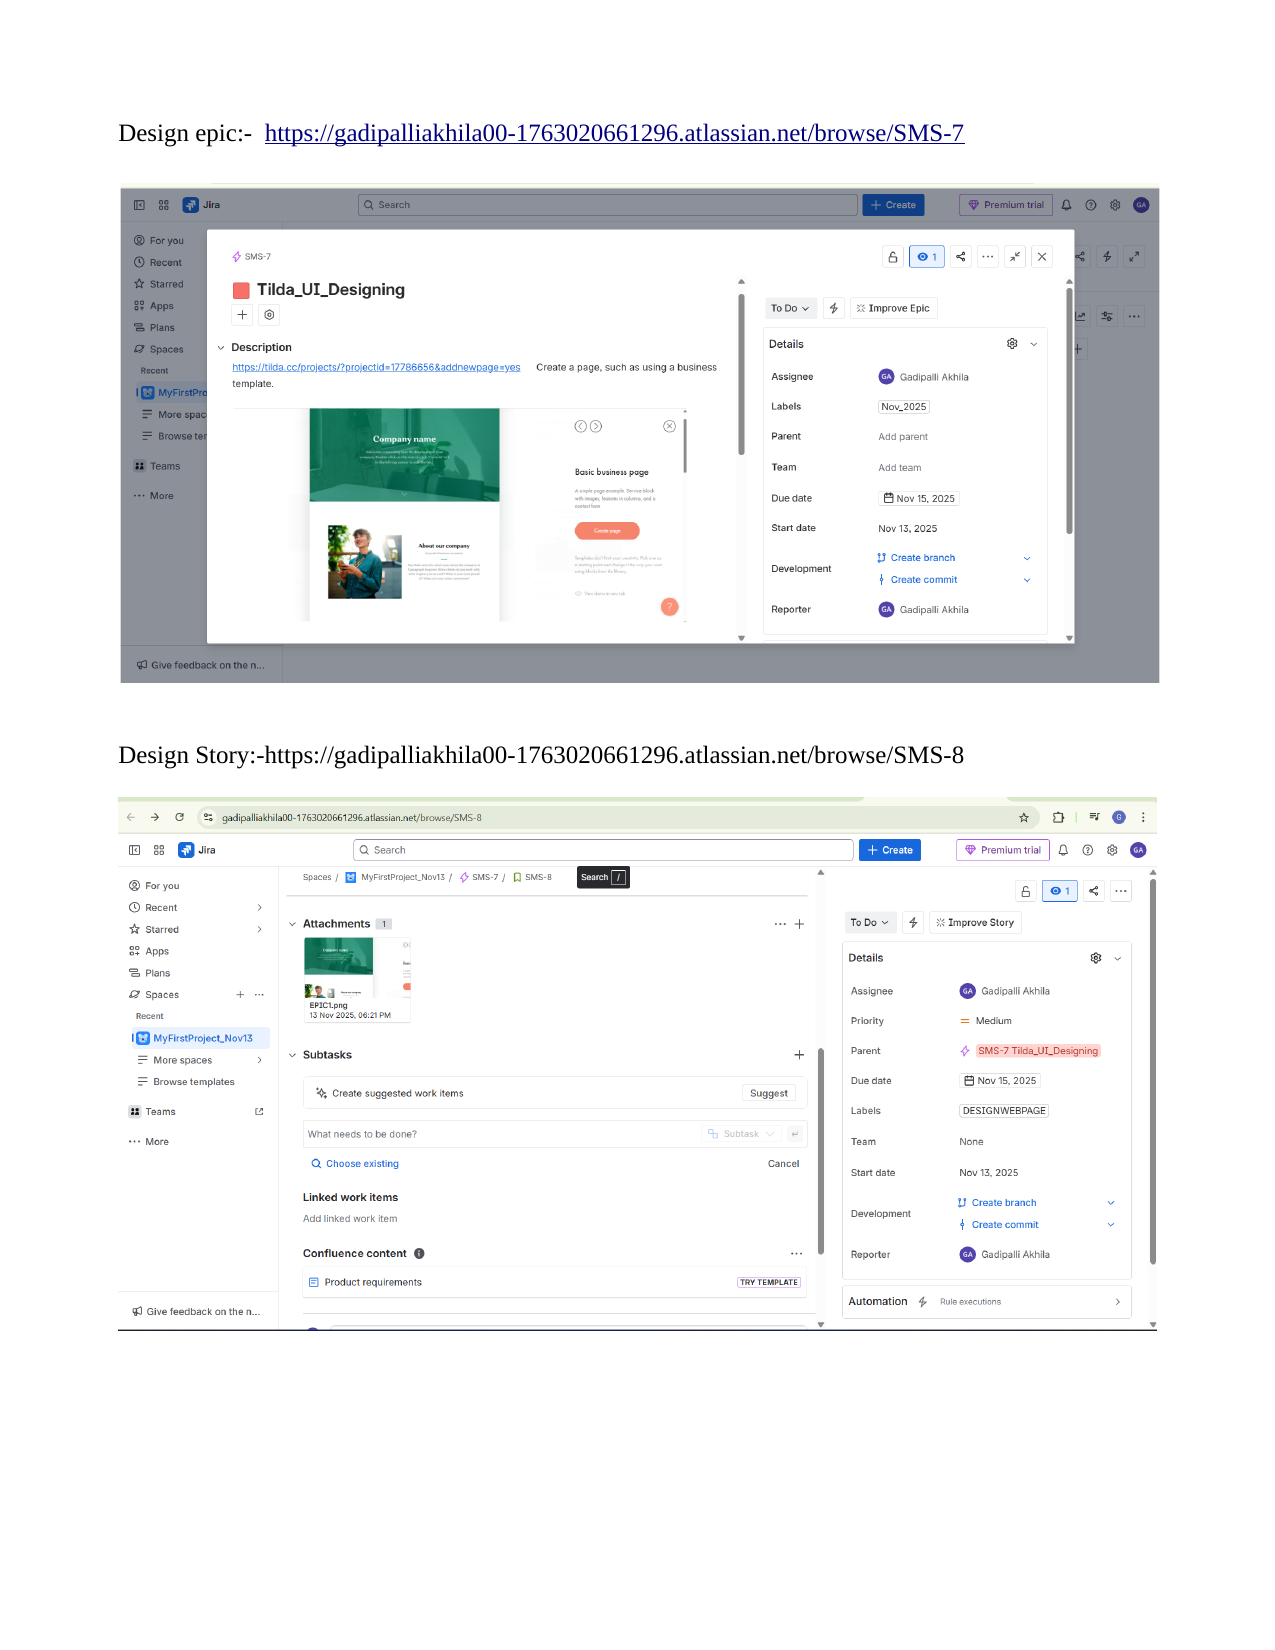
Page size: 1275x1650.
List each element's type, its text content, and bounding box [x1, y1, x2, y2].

text Design Story:-https://gadipalliakhila00-1763020661296.atlassian.net/browse/SMS-8 [118, 740, 1157, 769]
picture [118, 797, 1157, 1331]
text Design epic:- https://gadipalliakhila00-1763020661296.atlassian.net/browse/SMS-7 [118, 118, 1157, 147]
picture [120, 183, 1160, 683]
